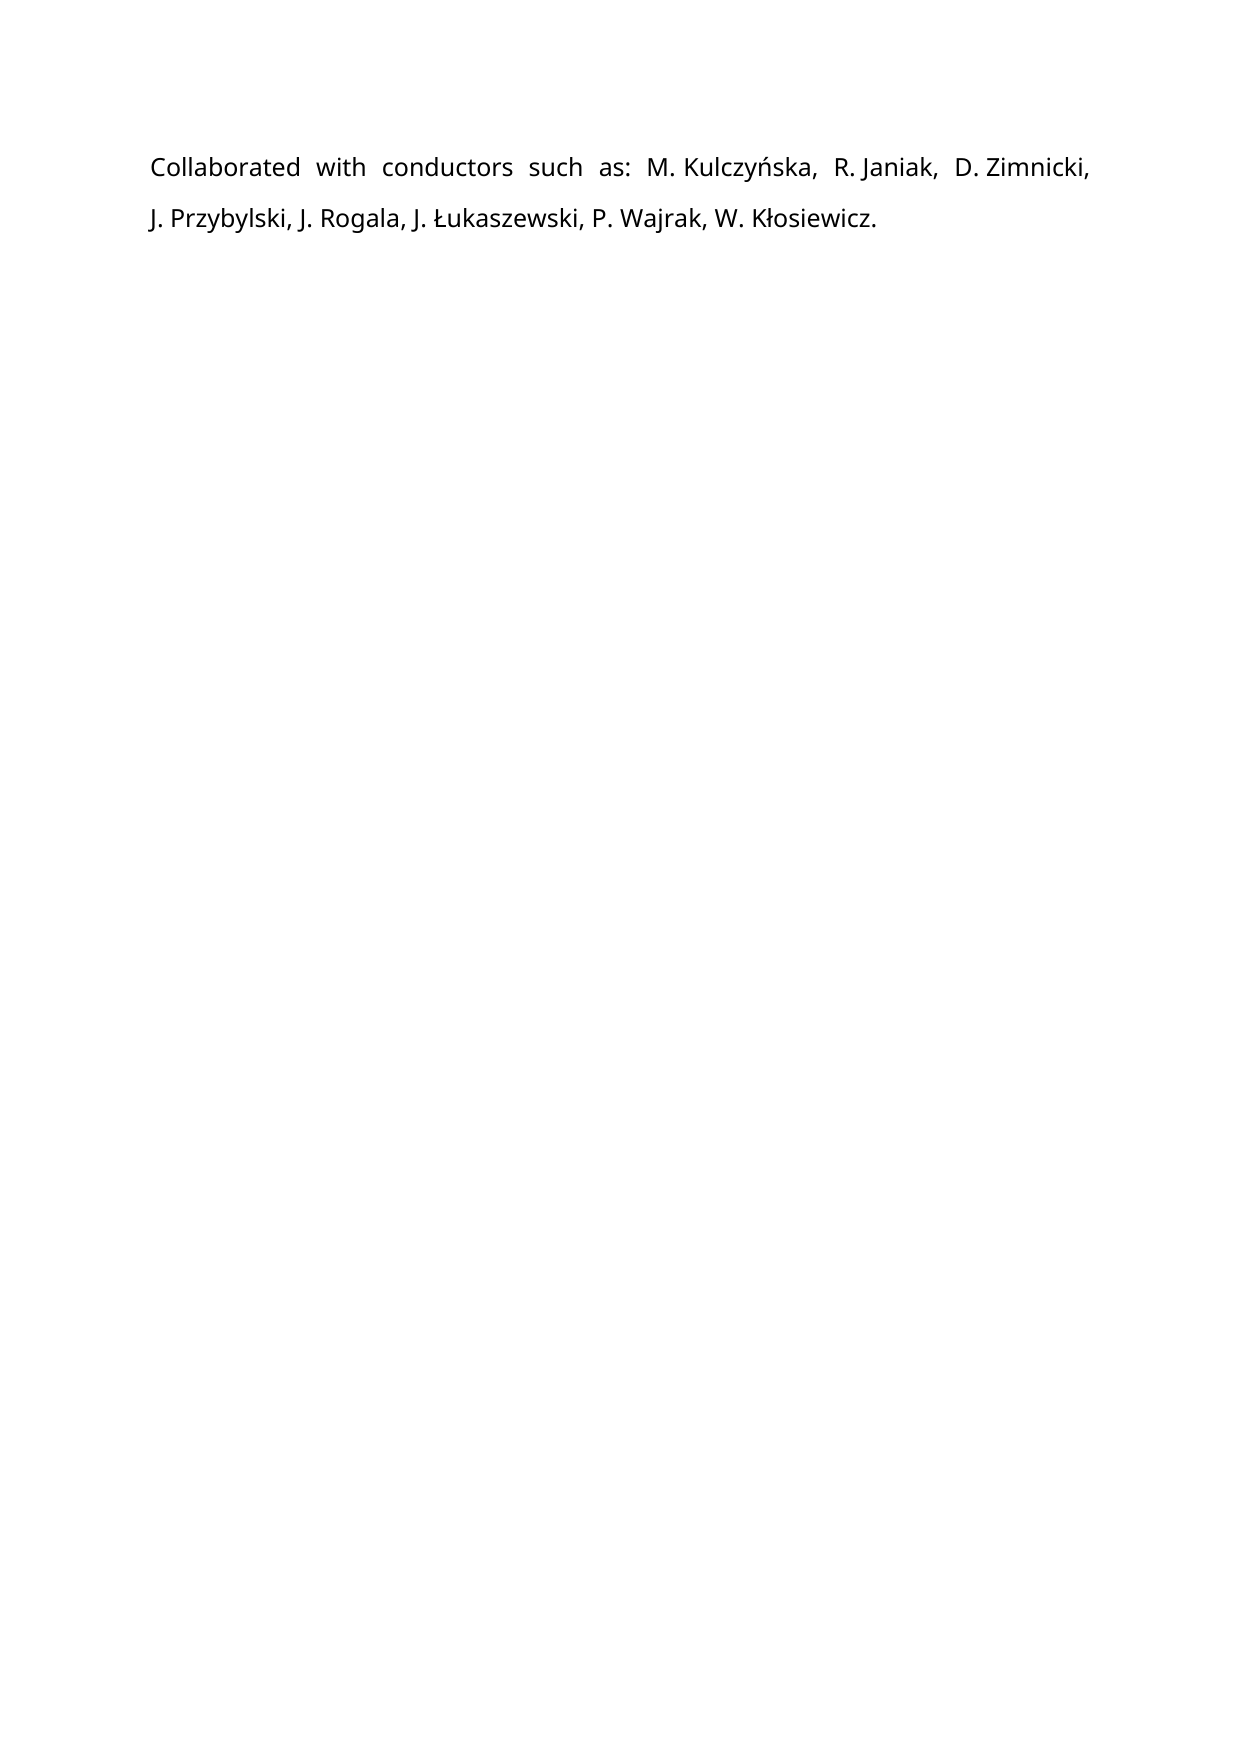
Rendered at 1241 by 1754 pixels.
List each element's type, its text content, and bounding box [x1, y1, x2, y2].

text Collaborated with conductors such as: M. Kulczyńska, R. Janiak, D. Zimnicki, J. Przybylski, J. Rogala, J. Łukaszewski, P. Wajrak, W. Kłosiewicz. [150, 150, 1091, 235]
